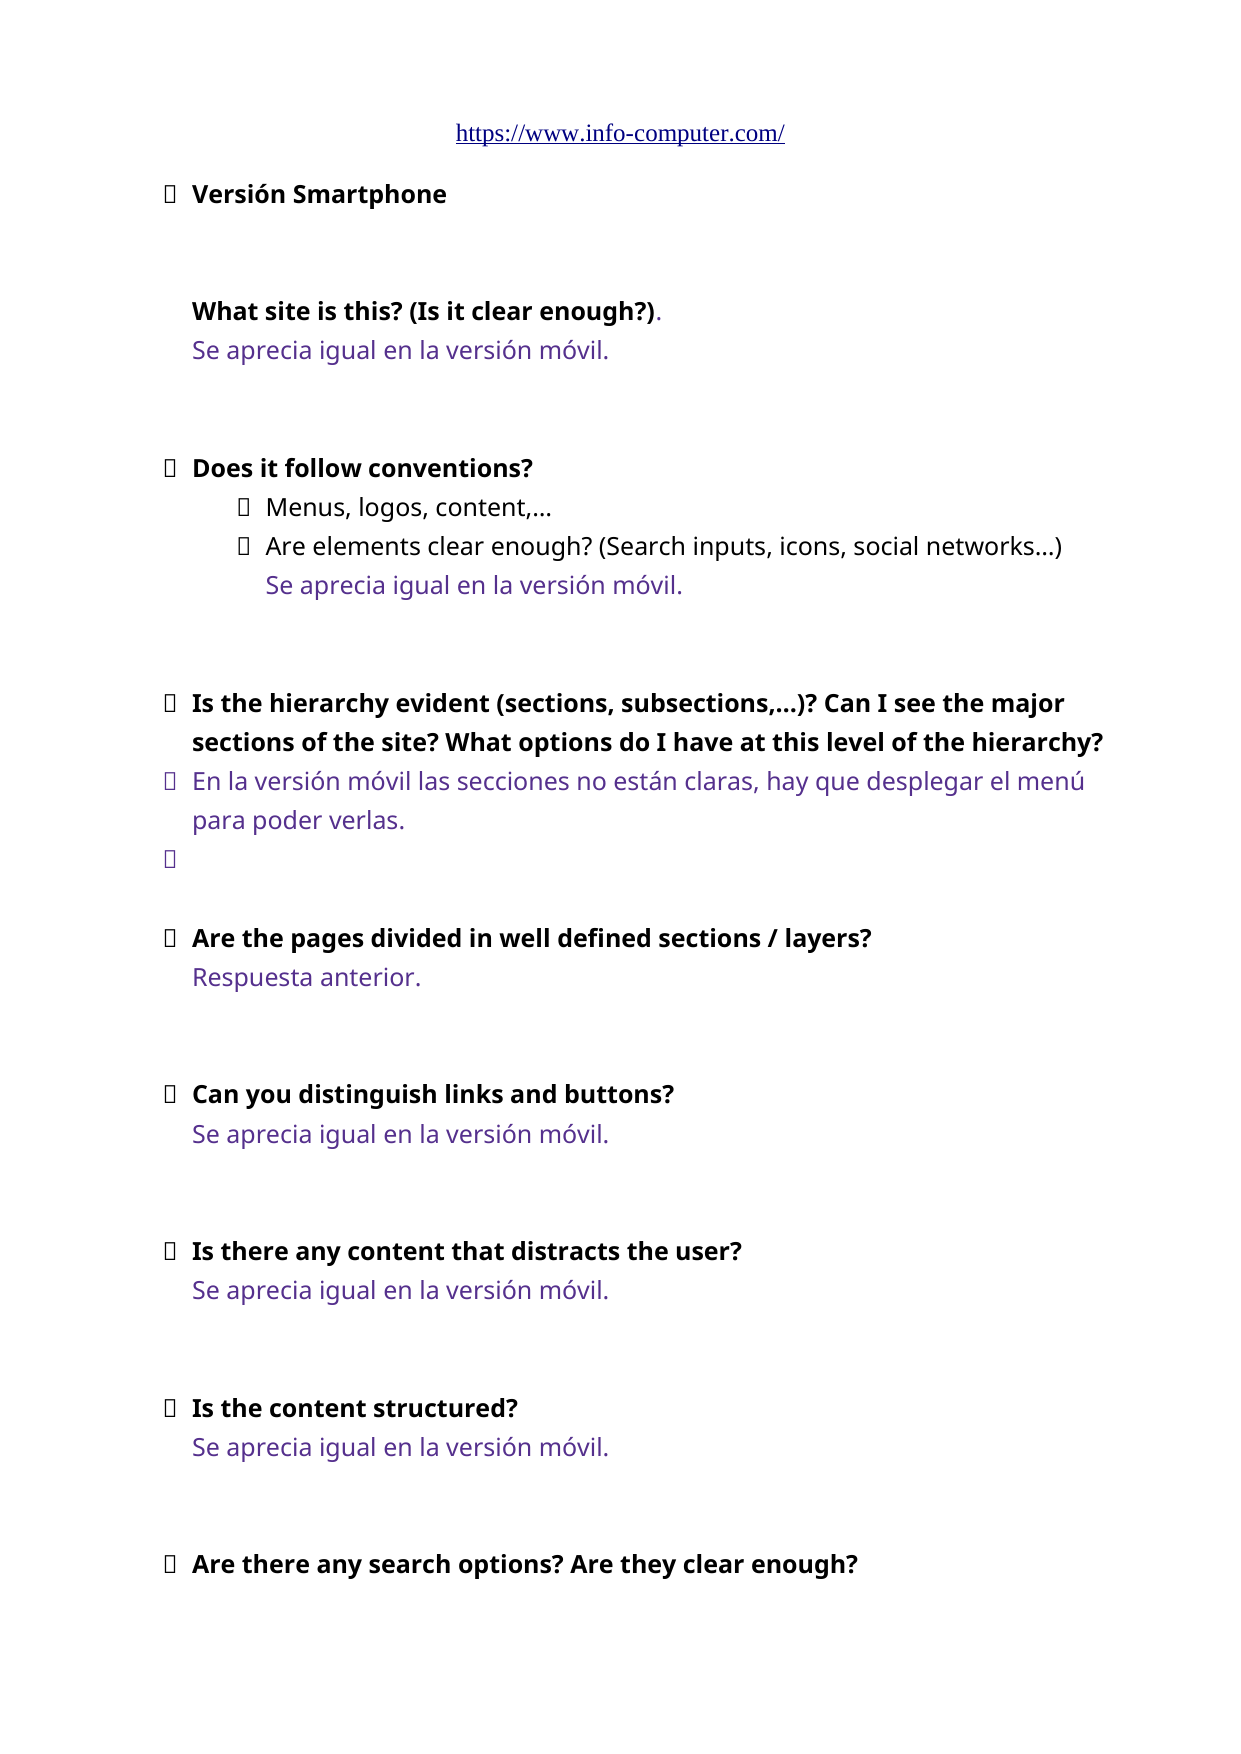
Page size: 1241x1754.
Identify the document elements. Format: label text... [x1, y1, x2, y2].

text Se aprecia igual en la versión móvil. [192, 333, 1122, 367]
list Are there any search options? Are they clear enough? [162, 1547, 1122, 1581]
text Se aprecia igual en la versión móvil. [192, 1116, 1122, 1150]
text Se aprecia igual en la versión móvil. [192, 1273, 1122, 1307]
list Is the content structured? [162, 1391, 1122, 1424]
list Can you distinguish links and buttons? [162, 1077, 1122, 1111]
list En la versión móvil las secciones no están claras, hay que desplegar el menú para poder verlas. [162, 764, 1122, 837]
list Is there any content that distracts the user? [162, 1234, 1122, 1268]
list Is the hierarchy evident (sections, subsections,…)? Can I see the major sections of the site? What options do I have at this level of the hierarchy? [162, 686, 1122, 759]
list Are elements clear enough? (Search inputs, icons, social networks…) [236, 529, 1122, 563]
list Menus, logos, content,… [236, 490, 1122, 524]
text Se aprecia igual en la versión móvil. [265, 568, 1122, 602]
list What site is this? (Is it clear enough?). [162, 294, 1122, 328]
text Respuesta anterior. [192, 960, 1122, 994]
list Are the pages divided in well defined sections / layers? [162, 921, 1122, 954]
list Versión Smartphone [162, 176, 1122, 210]
list Does it follow conventions? [162, 451, 1122, 484]
text Se aprecia igual en la versión móvil. [192, 1430, 1122, 1464]
